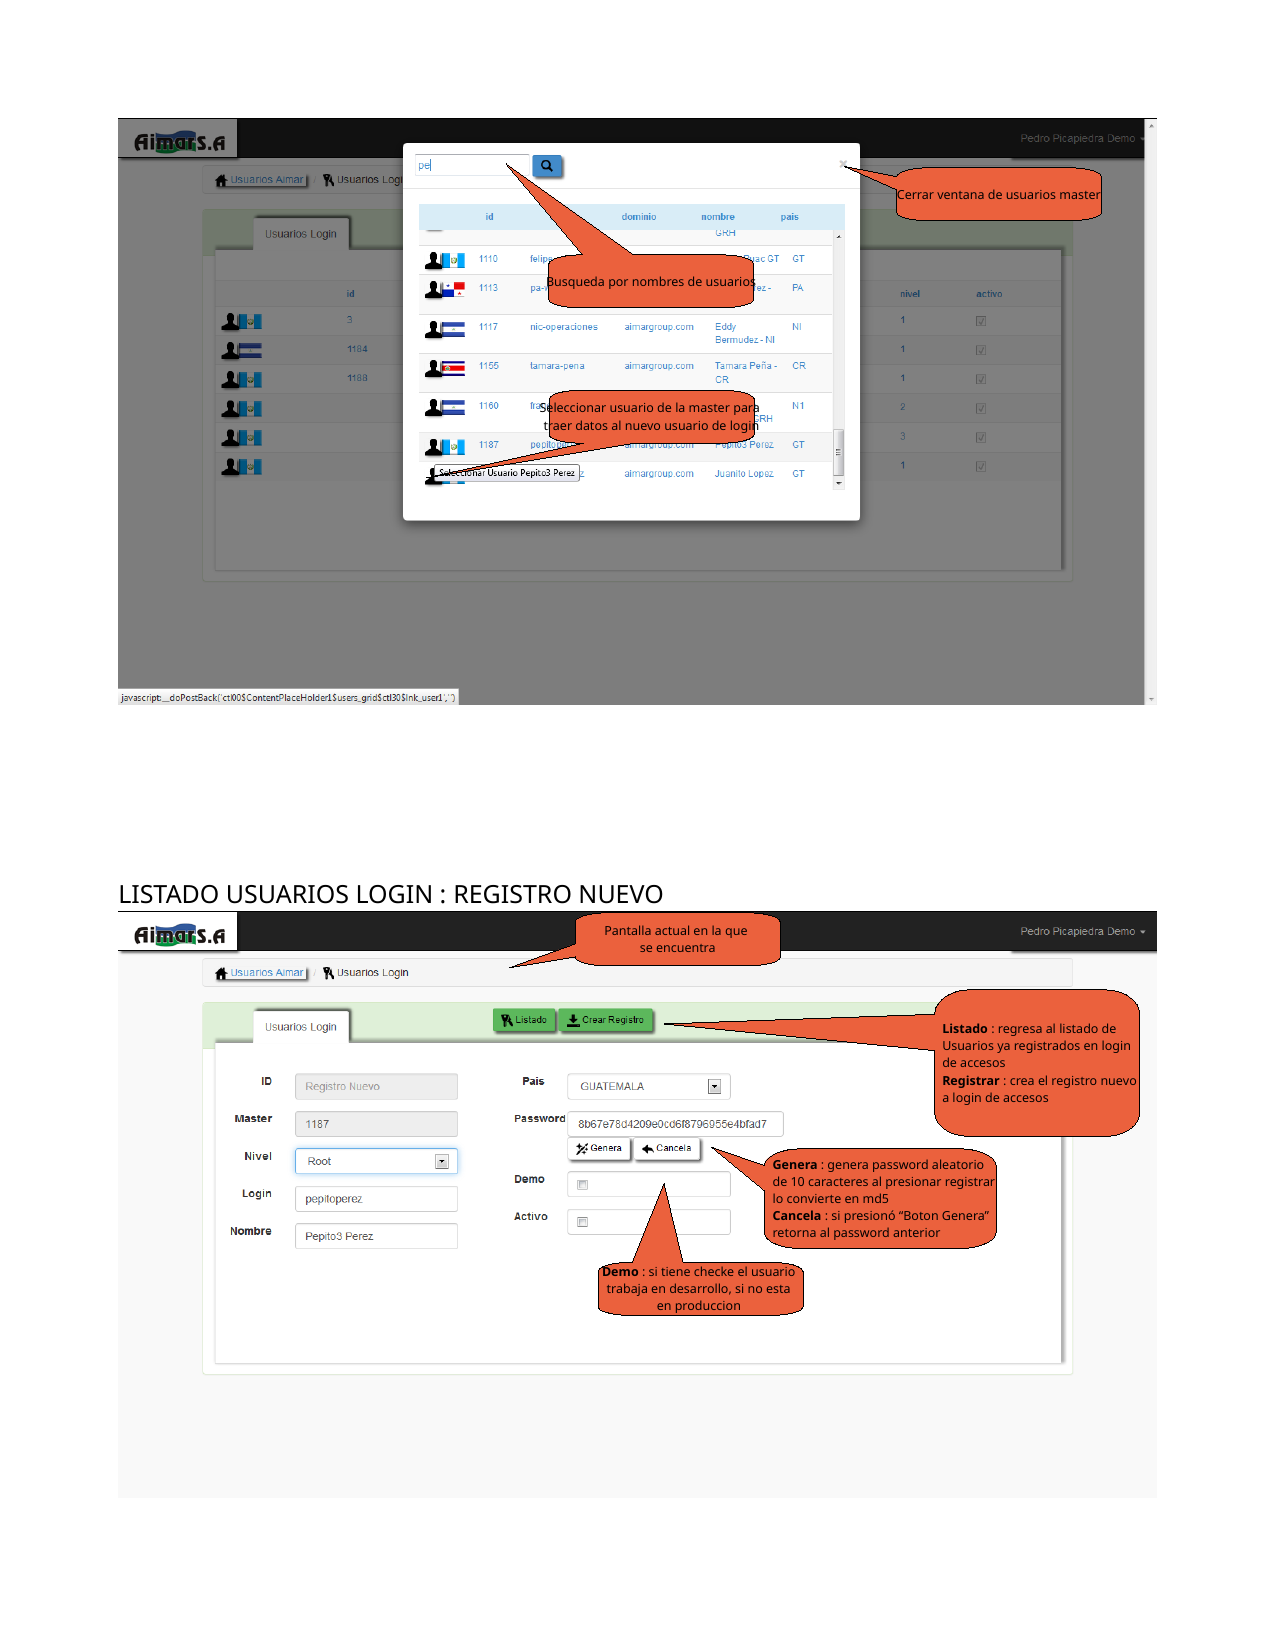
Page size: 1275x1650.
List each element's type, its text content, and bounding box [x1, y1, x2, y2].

picture [118, 118, 1157, 705]
text LISTADO USUARIOS LOGIN : REGISTRO NUEVO [118, 877, 1157, 911]
picture [118, 911, 1157, 1498]
